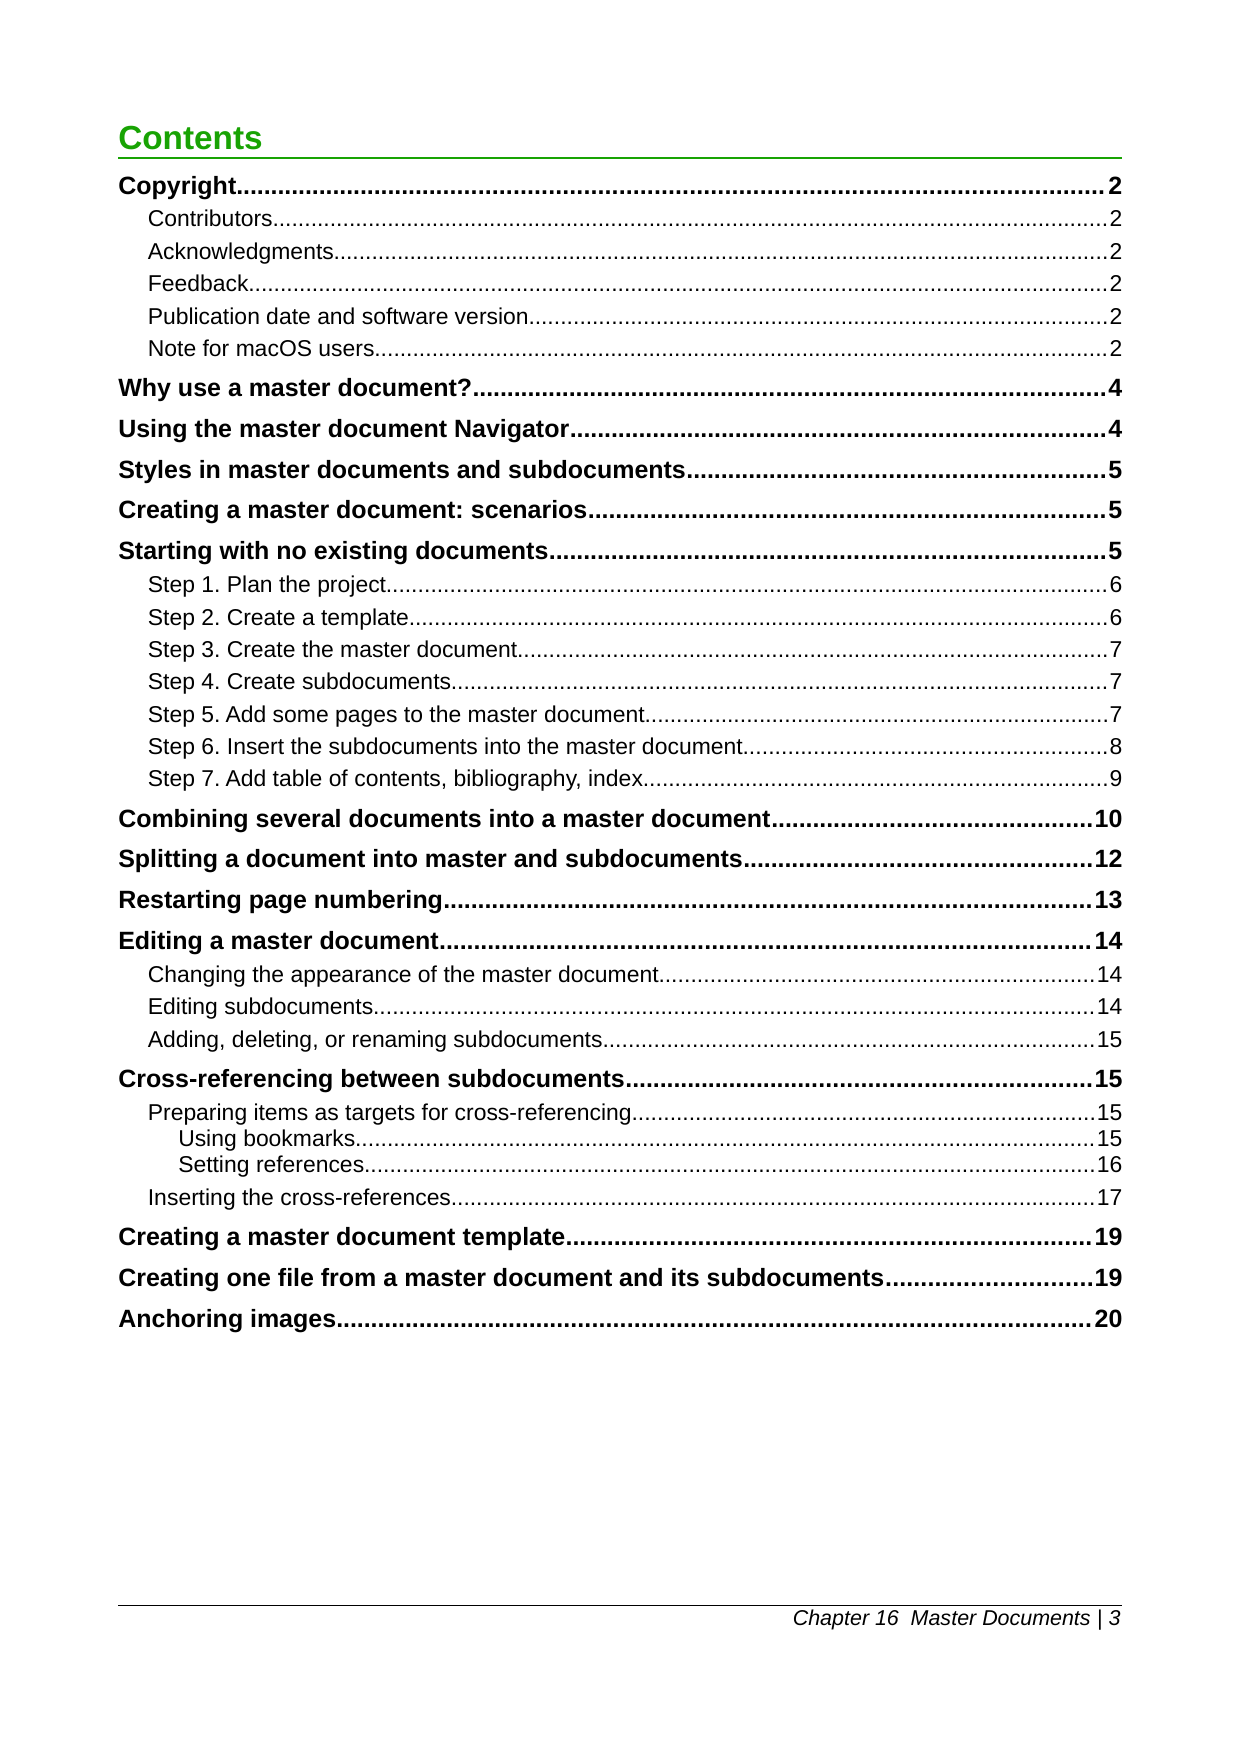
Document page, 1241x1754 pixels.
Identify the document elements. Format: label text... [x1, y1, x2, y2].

text Restarting page numbering 13 [118, 885, 1122, 914]
text Splitting a document into master and subdocuments 12 [118, 844, 1122, 873]
text Adding, deleting, or renaming subdocuments 15 [148, 1026, 1122, 1052]
text Using the master document Navigator 4 [118, 414, 1122, 443]
text Step 5. Add some pages to the master document 7 [148, 701, 1122, 727]
text Creating a master document: scenarios 5 [118, 496, 1122, 524]
text Using bookmarks 15 [178, 1125, 1122, 1151]
text Preparing items as targets for cross-referencing 15 [148, 1099, 1122, 1125]
text Creating a master document template 19 [118, 1222, 1122, 1251]
text Note for macOS users 2 [148, 335, 1122, 361]
text Inserting the cross-references 17 [148, 1184, 1122, 1210]
text Anchoring images 20 [118, 1303, 1122, 1332]
subtitle Contents [118, 118, 1122, 157]
text Step 7. Add table of contents, bibliography, index 9 [148, 765, 1122, 792]
text Acknowledgments 2 [148, 238, 1122, 264]
text Copyright 2 [118, 171, 1122, 199]
text Editing subdocuments 14 [148, 993, 1122, 1019]
text Feedback 2 [148, 270, 1122, 297]
text Publication date and software version 2 [148, 303, 1122, 329]
text Editing a master document 14 [118, 926, 1122, 955]
text Setting references 16 [178, 1151, 1122, 1178]
text Contributors 2 [148, 205, 1122, 232]
text Starting with no existing documents 5 [118, 536, 1122, 565]
text Why use a master document? 4 [118, 373, 1122, 402]
text Combining several documents into a master document 10 [118, 804, 1122, 832]
text Styles in master documents and subdocuments 5 [118, 455, 1122, 483]
text Changing the appearance of the master document 14 [148, 961, 1122, 987]
text Step 6. Insert the subdocuments into the master document 8 [148, 733, 1122, 759]
text Creating one file from a master document and its subdocuments 19 [118, 1263, 1122, 1292]
text Step 2. Create a template 6 [148, 603, 1122, 630]
text Step 3. Create the master document 7 [148, 636, 1122, 662]
text Step 4. Create subdocuments 7 [148, 668, 1122, 694]
text Cross-referencing between subdocuments 15 [118, 1064, 1122, 1093]
text Step 1. Plan the project 6 [148, 571, 1122, 597]
